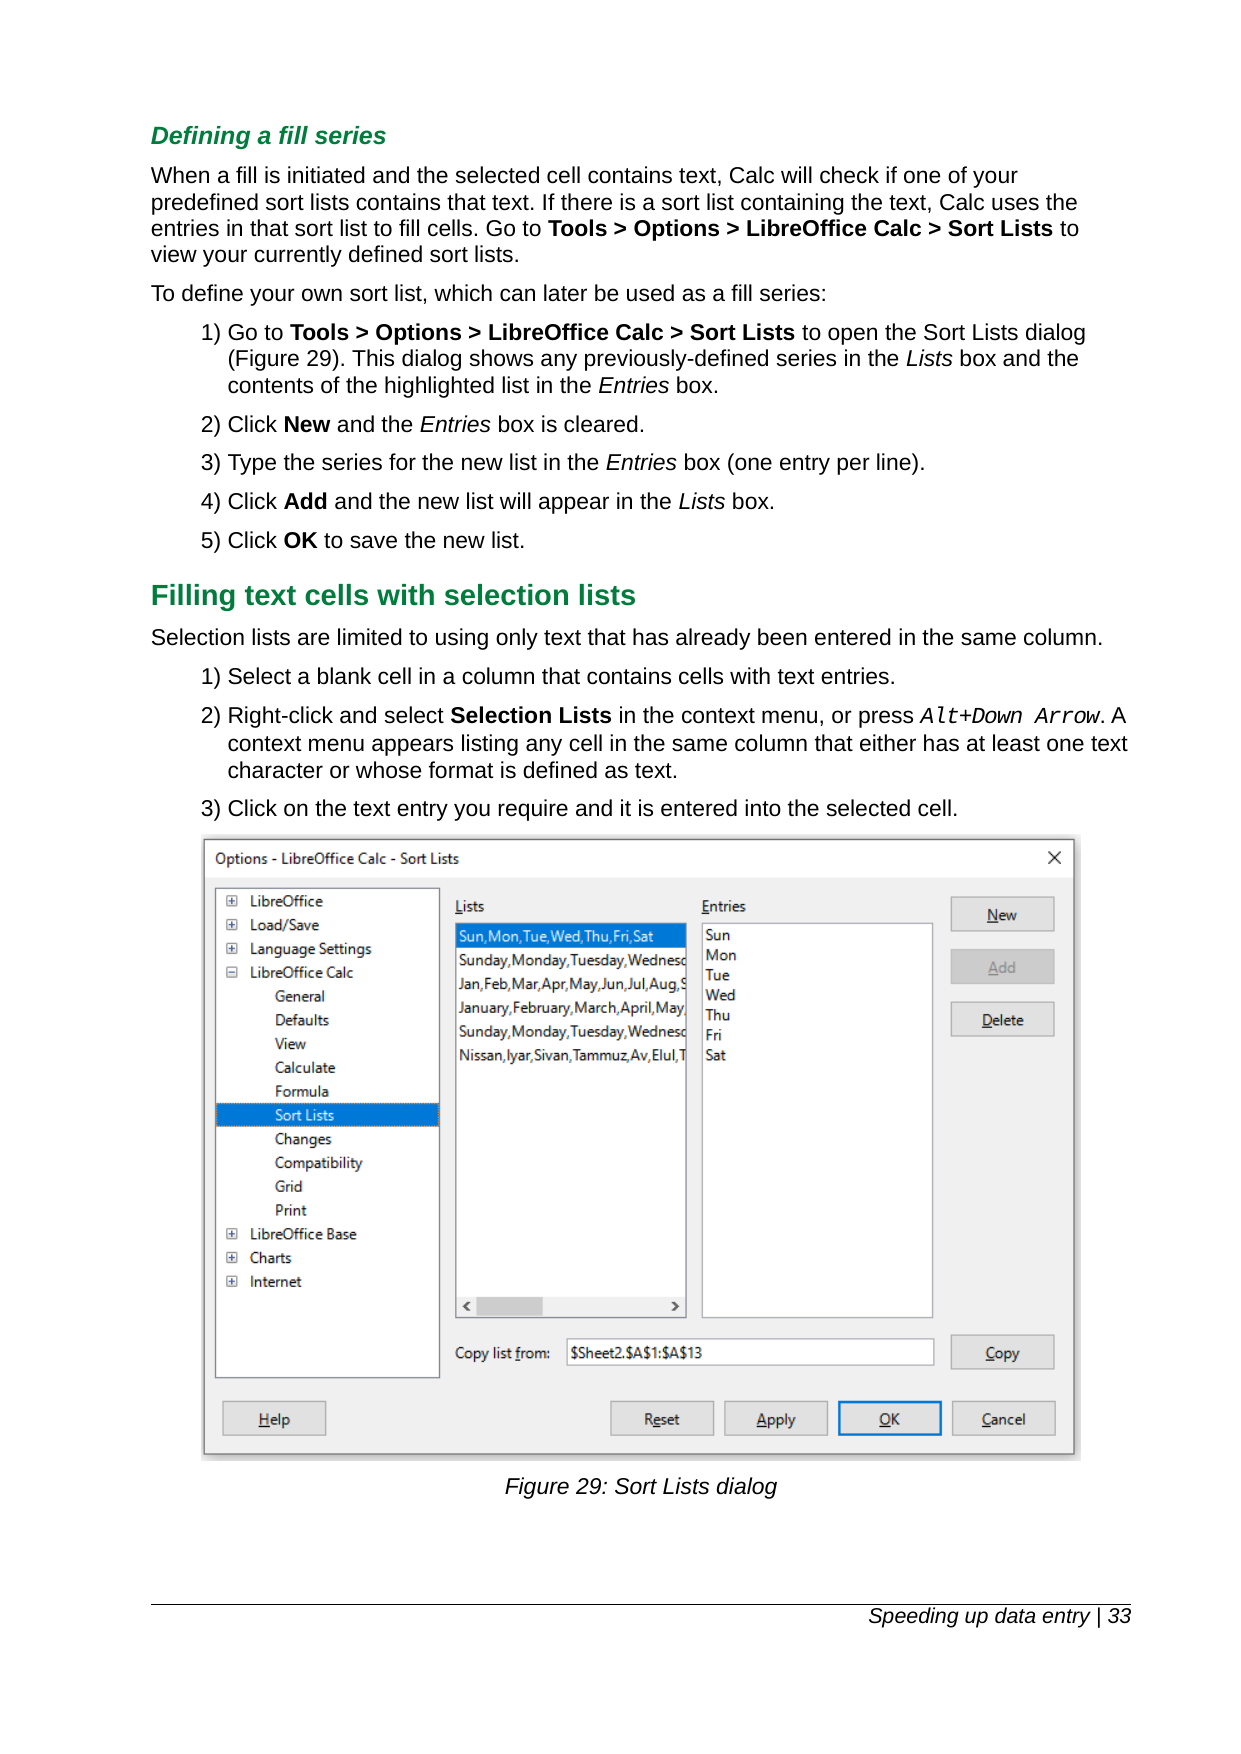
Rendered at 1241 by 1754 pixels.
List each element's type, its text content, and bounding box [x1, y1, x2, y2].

list To define your own sort list, which can later be used as a fill series: [151, 280, 1131, 306]
list When a fill is initiated and the selected cell contains text, Calc will check if one of your predefined sort lists contains that text. If there is a sort list containing the text, Calc uses the entries in that sort list to fill cells. Go to Tools > Options > LibreOffice Calc > Sort Lists to view your currently defined sort lists. [151, 162, 1131, 268]
text Figure 29: Sort Lists dialog [201, 1473, 1081, 1499]
picture [201, 834, 1081, 1461]
list Click Add and the new list will appear in the Lists box. [227, 488, 1131, 514]
subtitle Filling text cells with selection lists [151, 578, 1131, 612]
list Type the series for the new list in the Entries box (one entry per line). [227, 449, 1131, 476]
list Click OK to save the new list. [227, 527, 1131, 553]
subtitle Defining a fill series [151, 121, 1131, 150]
list Go to Tools > Options > LibreOffice Calc > Sort Lists to open the Sort Lists dialog (Figure 29). This dialog shows any previously-defined series in the Lists box and the contents of the highlighted list in the Entries box. [227, 319, 1131, 398]
list Click on the text entry you require and it is entered into the selected cell. [227, 795, 1131, 822]
list Select a blank cell in a column that contains cells with text entries. [227, 663, 1131, 689]
list Selection lists are limited to using only text that has already been entered in the same column. [151, 624, 1131, 651]
list Click New and the Entries box is cleared. [227, 411, 1131, 437]
list Right-click and select Selection Lists in the context menu, or press Alt+Down Arrow. A context menu appears listing any cell in the same column that either has at least one text character or whose format is defined as text. [227, 702, 1131, 783]
